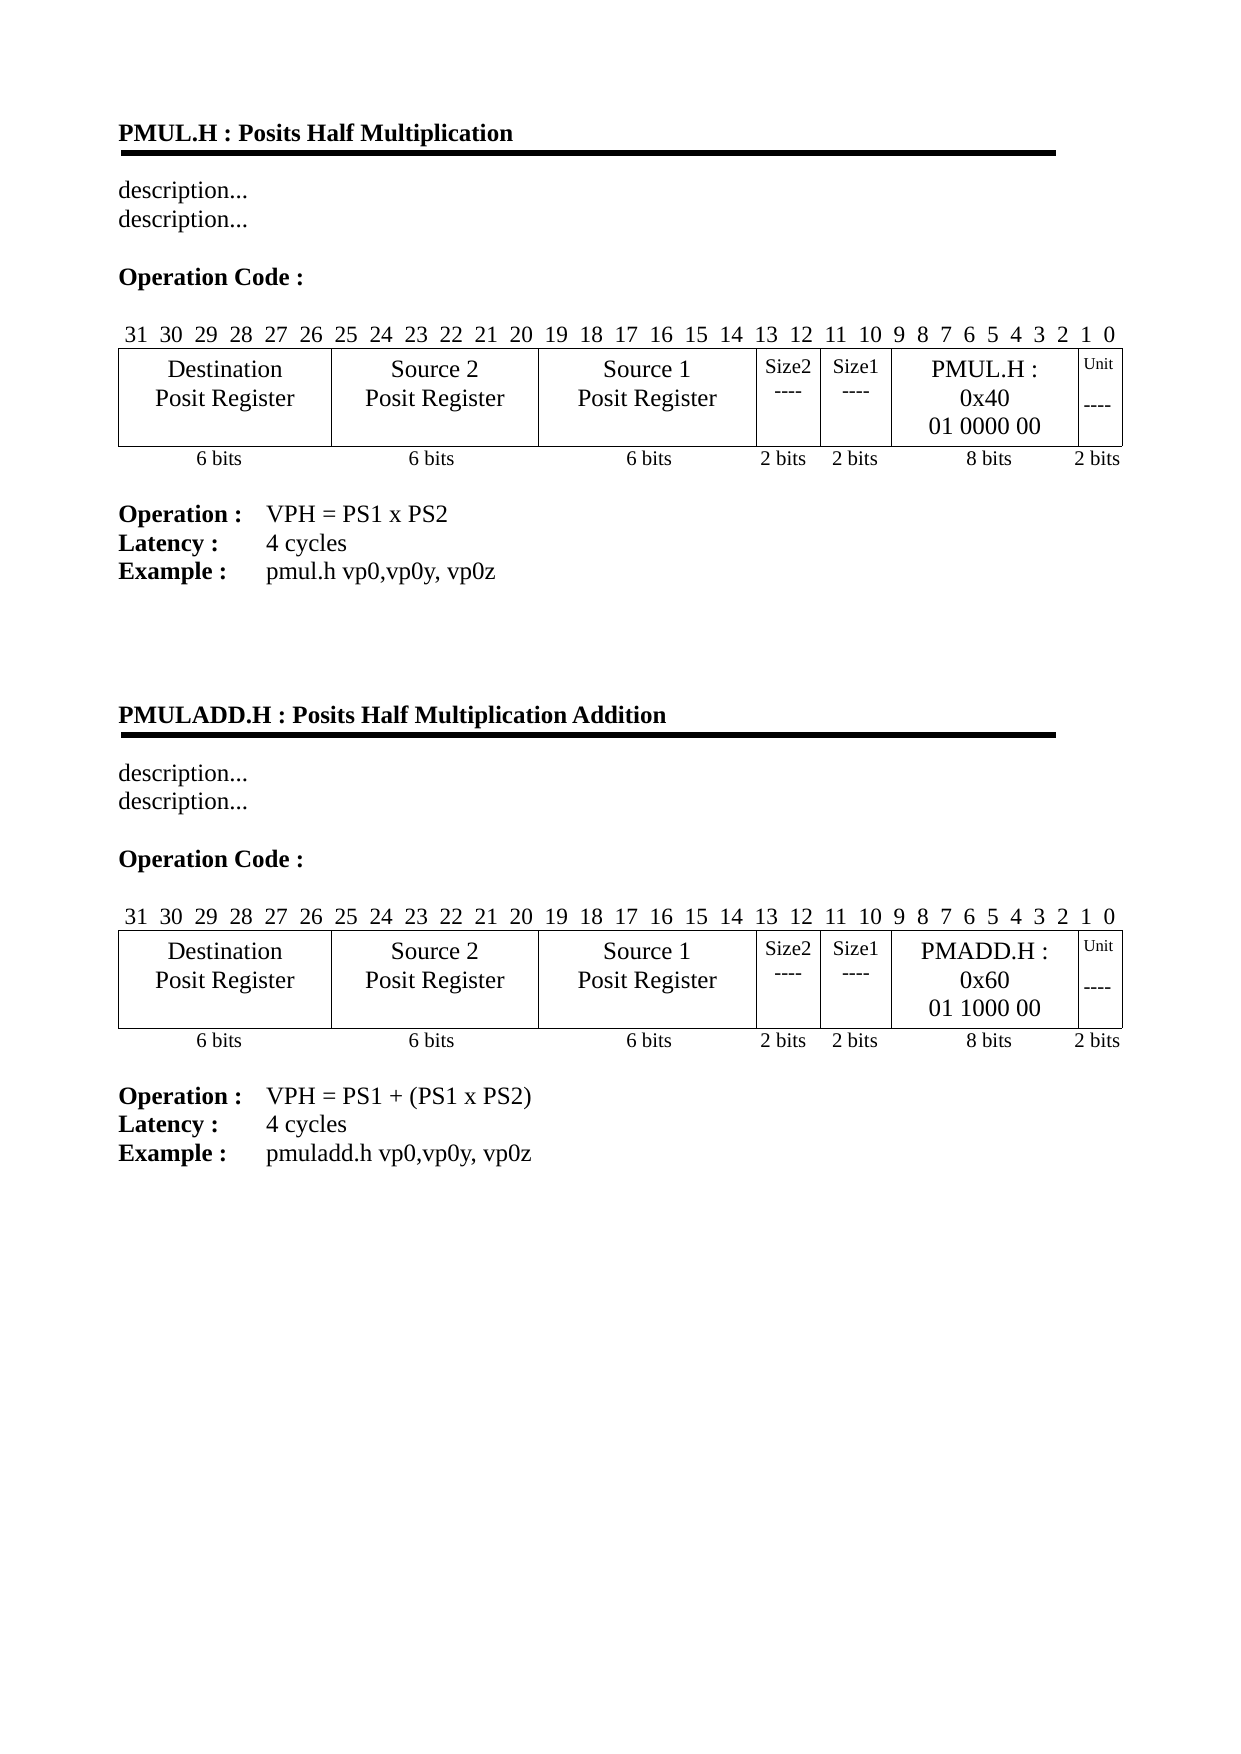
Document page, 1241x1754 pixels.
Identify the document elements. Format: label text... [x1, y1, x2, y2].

table_header Source 1 Posit Register [539, 349, 756, 446]
text 31 30 29 28 27 26 25 24 23 22 21 20 19 18 17 16 15 14 13 12 11 10 9 8 7 6 5 4 3 2 1 0 [118, 873, 1122, 930]
text Operation Code : [118, 262, 1122, 291]
table_header Source 2 Posit Register [332, 931, 538, 1028]
table_header Size2 ---- [757, 349, 820, 446]
text Latency : 4 cycles Example : pmuladd.h vp0,vp0y, vp0z [118, 1109, 1122, 1167]
table_header PMADD.H : 0x60 01 1000 00 [892, 931, 1078, 1028]
table_header Source 1 Posit Register [539, 931, 756, 1028]
text Operation : VPH = PS1 + (PS1 x PS2) [118, 1081, 1122, 1109]
text Operation : VPH = PS1 x PS2 [118, 499, 1122, 528]
table_header Size1 ---- [821, 931, 891, 1028]
text description... [118, 204, 1122, 262]
table_header PMUL.H : 0x40 01 0000 00 [892, 349, 1078, 446]
text description... [118, 176, 1122, 204]
table_header Unit ---- [1079, 349, 1122, 446]
text Latency : 4 cycles Example : pmul.h vp0,vp0y, vp0z [118, 528, 1122, 585]
text PMULADD.H : Posits Half Multiplication Addition [118, 700, 1122, 758]
table_header Unit ---- [1079, 931, 1122, 1028]
table_header Source 2 Posit Register [332, 349, 538, 446]
text description... [118, 758, 1122, 786]
text 6 bits 6 bits 6 bits 2 bits 2 bits 8 bits 2 bits [118, 1029, 1122, 1052]
text 31 30 29 28 27 26 25 24 23 22 21 20 19 18 17 16 15 14 13 12 11 10 9 8 7 6 5 4 3 2 1 0 [118, 291, 1122, 348]
text PMUL.H : Posits Half Multiplication [118, 118, 1122, 176]
text Operation Code : [118, 844, 1122, 873]
table_header Size1 ---- [821, 349, 891, 446]
table_header Destination Posit Register [119, 349, 331, 446]
table_header Destination Posit Register [119, 931, 331, 1028]
table_header Size2 ---- [757, 931, 820, 1028]
text 6 bits 6 bits 6 bits 2 bits 2 bits 8 bits 2 bits [118, 447, 1122, 470]
text description... [118, 786, 1122, 844]
